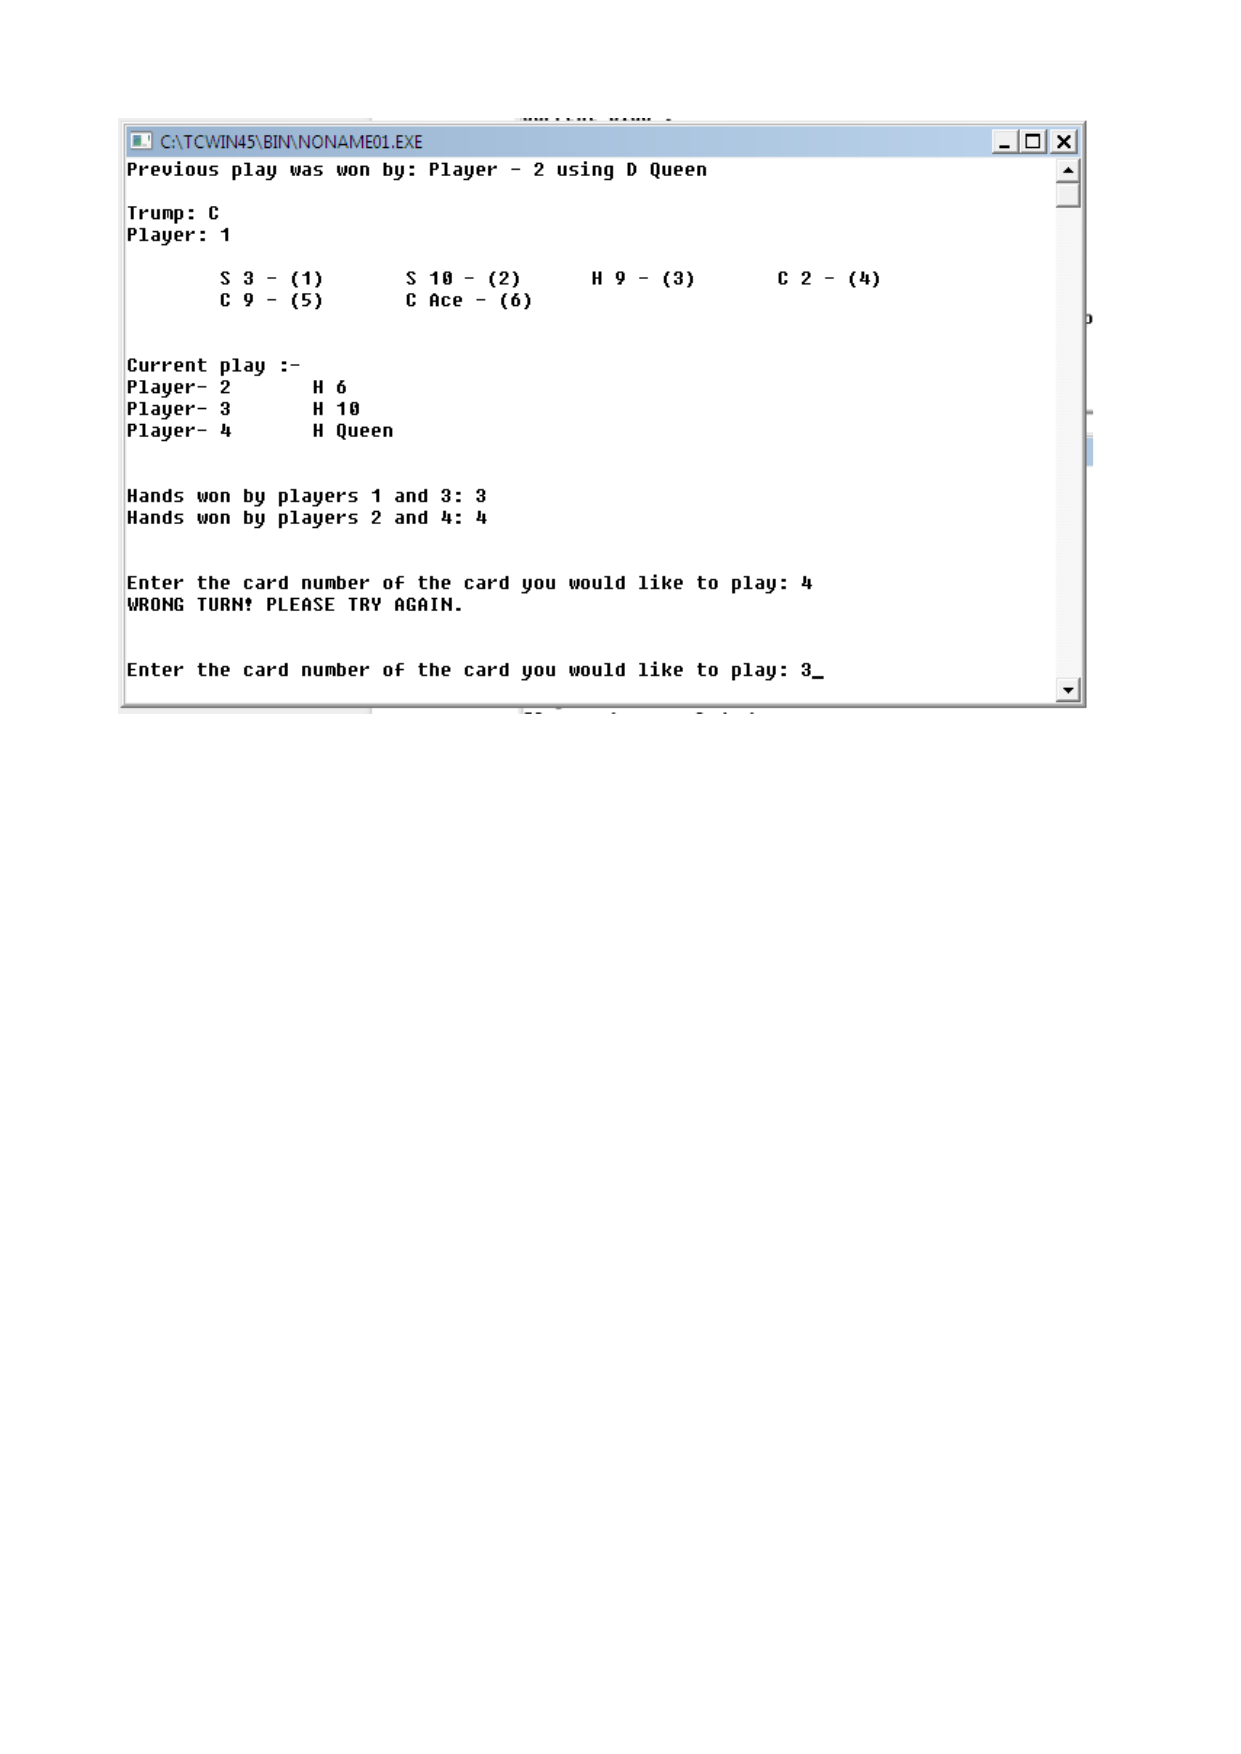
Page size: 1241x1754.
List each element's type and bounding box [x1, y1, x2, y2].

picture [118, 118, 1094, 714]
